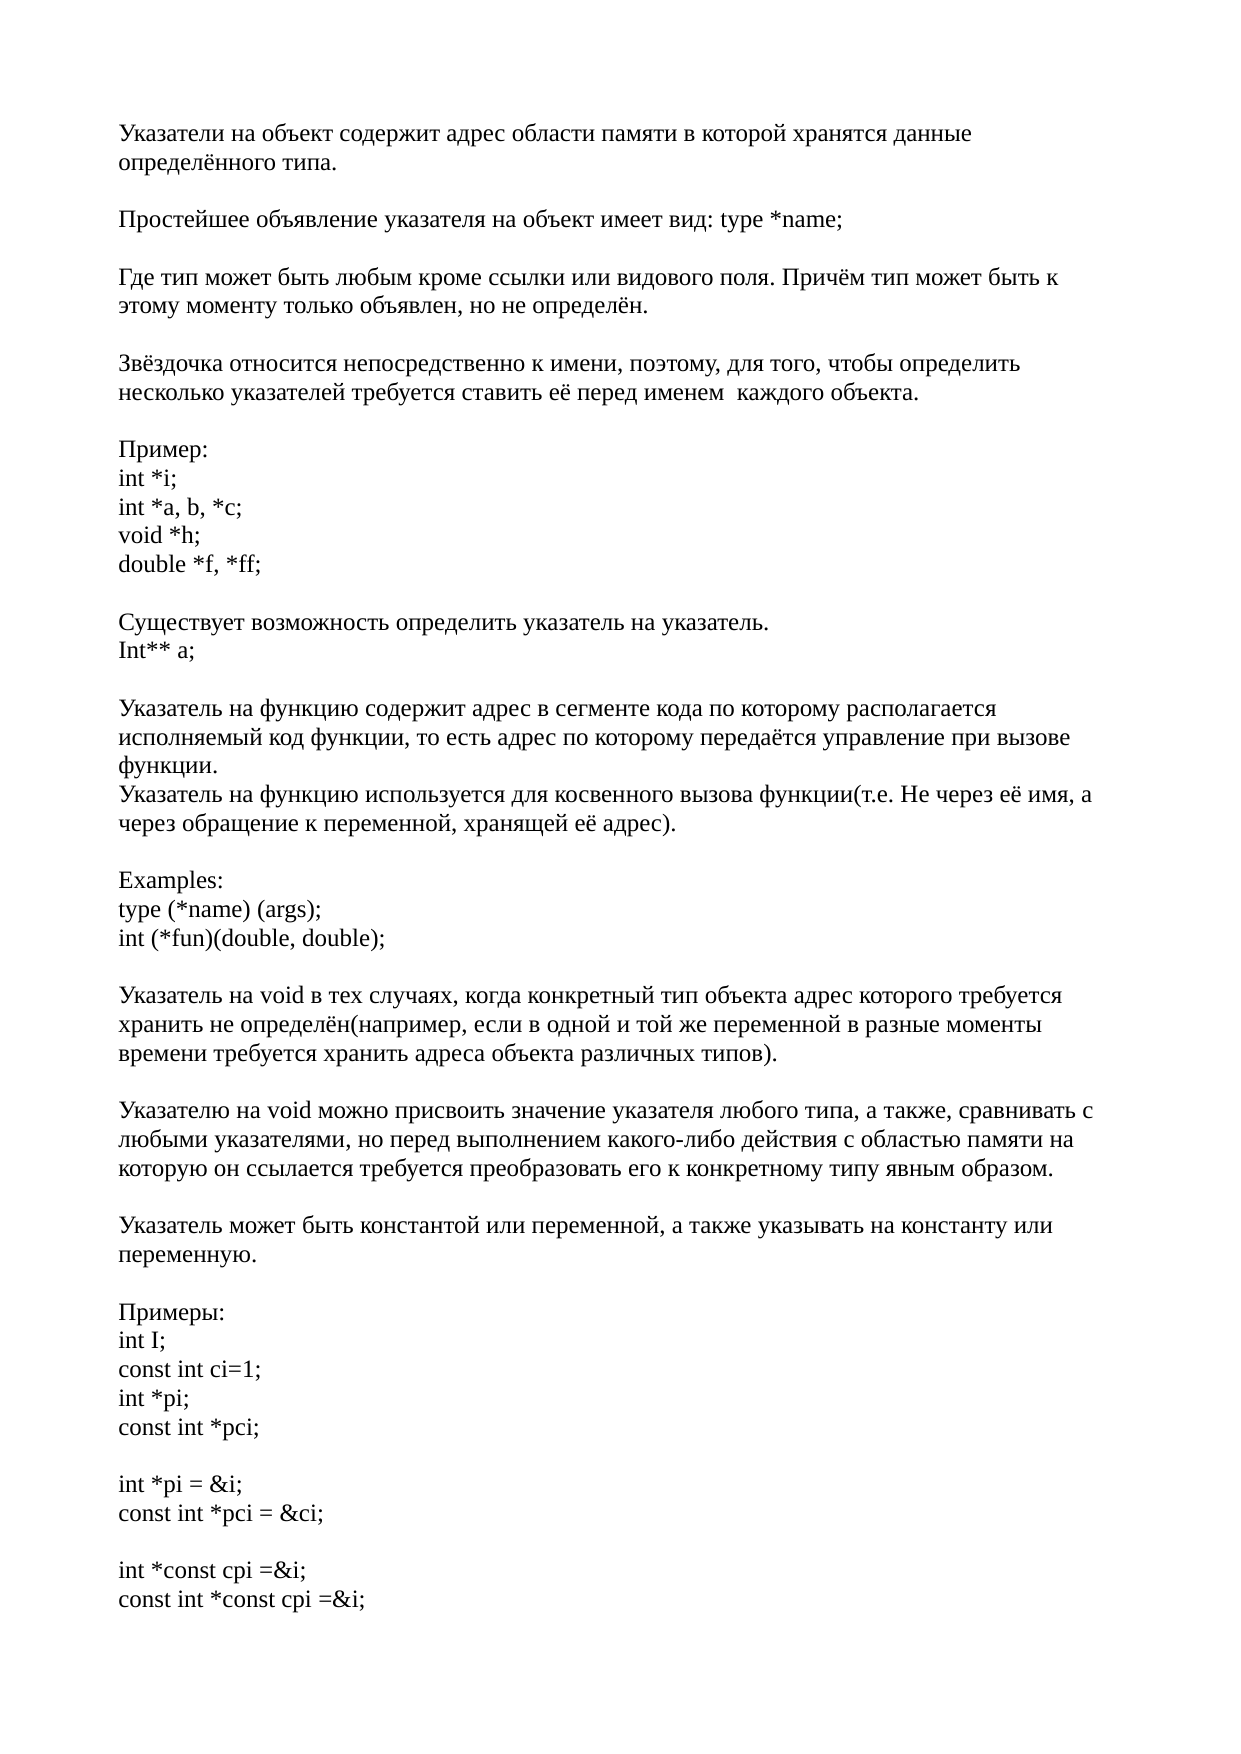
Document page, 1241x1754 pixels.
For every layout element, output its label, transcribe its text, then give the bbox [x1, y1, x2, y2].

text Указатель на функцию используется для косвенного вызова функции(т.е. Не через её имя, а через обращение к переменной, хранящей её адрес). [118, 779, 1122, 837]
text Существует возможность определить указатель на указатель. [118, 607, 1122, 636]
text int *pi; [118, 1383, 1122, 1412]
text Указатели на объект содержит адрес области памяти в которой хранятся данные определённого типа. [118, 118, 1122, 176]
text Пример: [118, 434, 1122, 463]
text Указатель на void в тех случаях, когда конкретный тип объекта адрес которого требуется хранить не определён(например, если в одной и той же переменной в разные моменты времени требуется хранить адреса объекта различных типов). [118, 981, 1122, 1067]
text type (*name) (args); [118, 894, 1122, 923]
text const int *pci; [118, 1412, 1122, 1441]
text int I; [118, 1326, 1122, 1354]
text Указатель на функцию содержит адрес в сегменте кода по которому располагается исполняемый код функции, то есть адрес по которому передаётся управление при вызове функции. [118, 693, 1122, 779]
text const int *pci = &ci; [118, 1498, 1122, 1527]
text Где тип может быть любым кроме ссылки или видового поля. Причём тип может быть к этому моменту только объявлен, но не определён. [118, 262, 1122, 319]
text const int ci=1; [118, 1354, 1122, 1383]
text Примеры: [118, 1297, 1122, 1326]
text Указателю на void можно присвоить значение указателя любого типа, а также, сравнивать с любыми указателями, но перед выполнением какого-либо действия с областью памяти на которую он ссылается требуется преобразовать его к конкретному типу явным образом. [118, 1096, 1122, 1182]
text int (*fun)(double, double); [118, 923, 1122, 952]
text int *const cpi =&i; [118, 1556, 1122, 1584]
text double *f, *ff; [118, 549, 1122, 578]
text Int** a; [118, 636, 1122, 664]
text int *a, b, *c; [118, 492, 1122, 521]
text Examples: [118, 866, 1122, 894]
text Звёздочка относится непосредственно к имени, поэтому, для того, чтобы определить несколько указателей требуется ставить её перед именем каждого объекта. [118, 348, 1122, 406]
text Указатель может быть константой или переменной, а также указывать на константу или переменную. [118, 1211, 1122, 1268]
text int *pi = &i; [118, 1469, 1122, 1498]
text Простейшее объявление указателя на объект имеет вид: type *name; [118, 204, 1122, 233]
text void *h; [118, 521, 1122, 549]
text const int *const cpi =&i; [118, 1584, 1122, 1613]
text int *i; [118, 463, 1122, 492]
